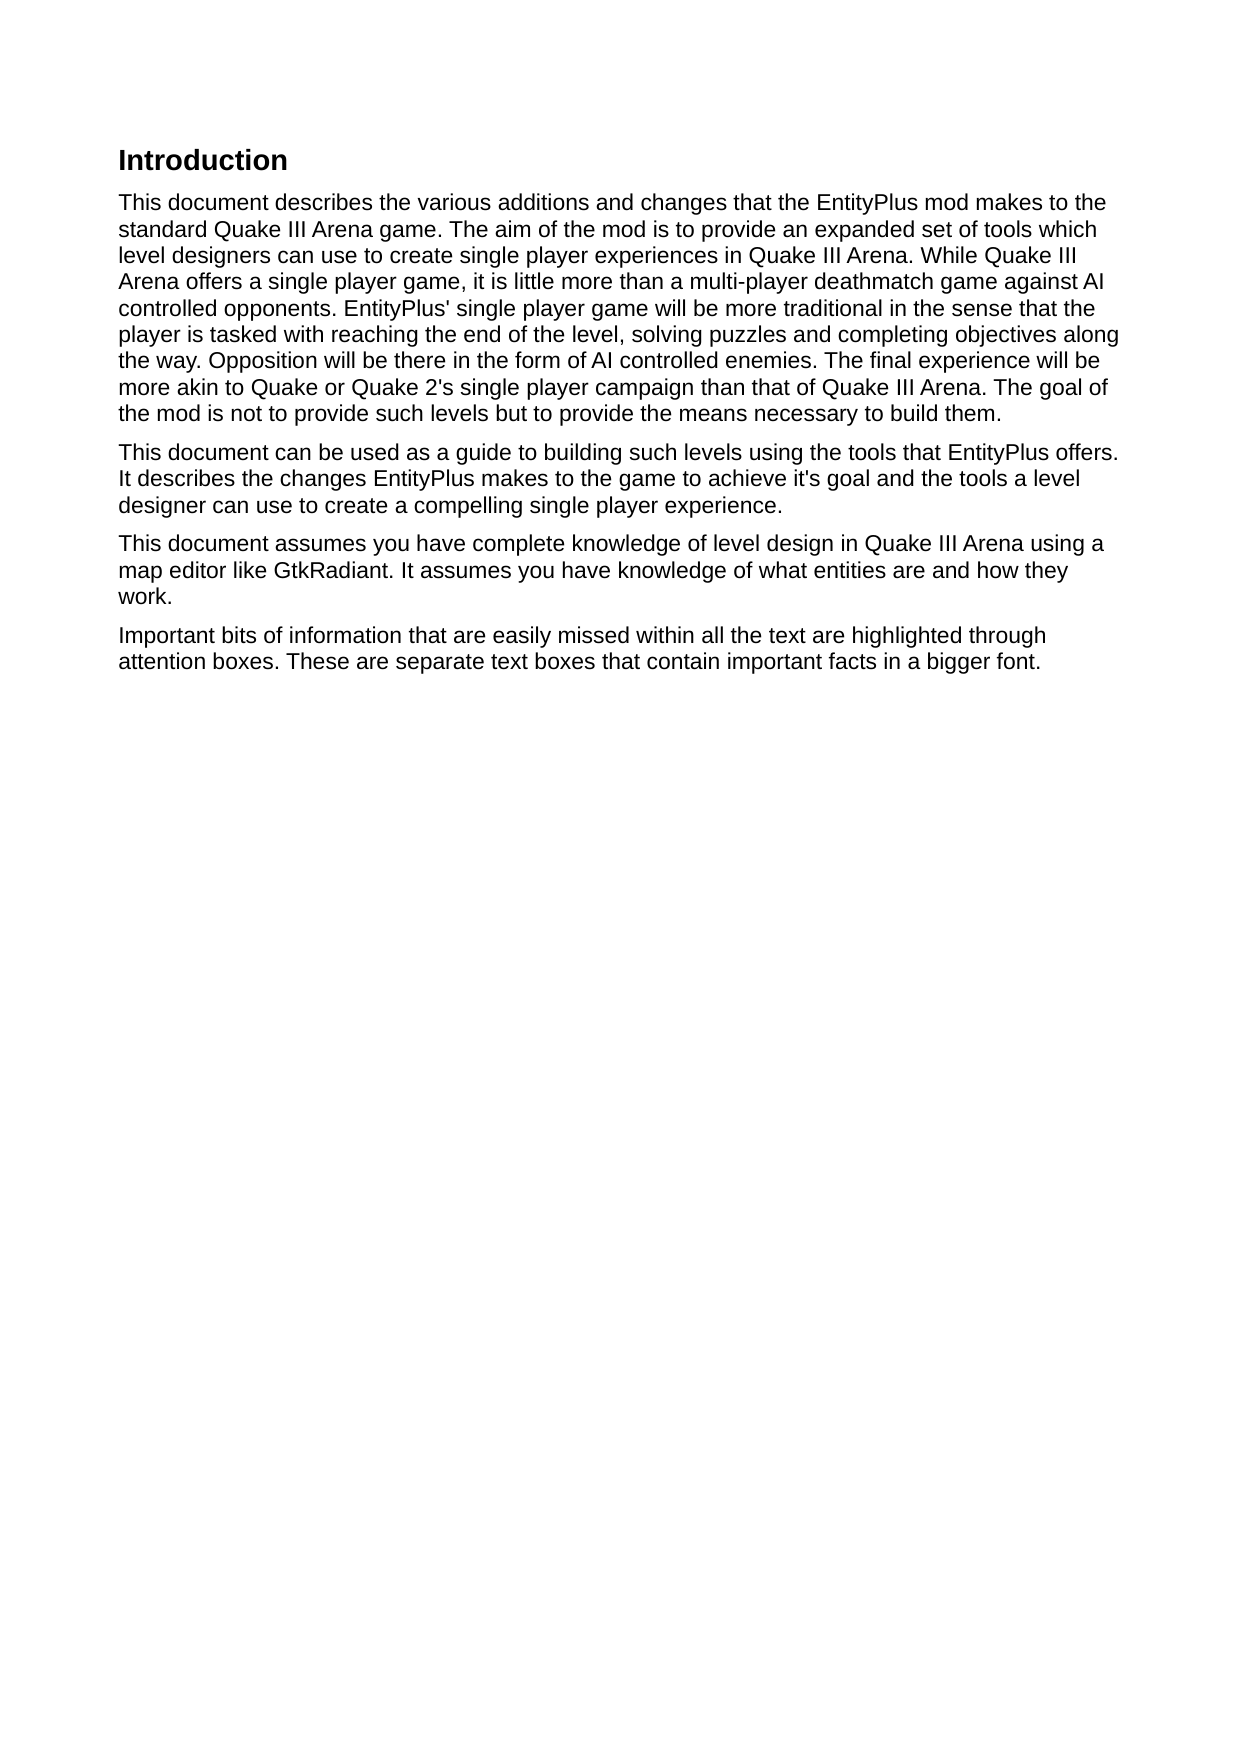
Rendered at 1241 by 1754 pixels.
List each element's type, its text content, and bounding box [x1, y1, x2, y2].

text This document can be used as a guide to building such levels using the tools that EntityPlus offers. It describes the changes EntityPlus makes to the game to achieve it's goal and the tools a level designer can use to create a compelling single player experience. [118, 439, 1122, 518]
text This document describes the various additions and changes that the EntityPlus mod makes to the standard Quake III Arena game. The aim of the mod is to provide an expanded set of tools which level designers can use to create single player experiences in Quake III Arena. While Quake III Arena offers a single player game, it is little more than a multi-player deathmatch game against AI controlled opponents. EntityPlus' single player game will be more traditional in the sense that the player is tasked with reaching the end of the level, solving puzzles and completing objectives along the way. Opposition will be there in the form of AI controlled enemies. The final experience will be more akin to Quake or Quake 2's single player campaign than that of Quake III Arena. The goal of the mod is not to provide such levels but to provide the means necessary to build them. [118, 189, 1122, 426]
text This document assumes you have complete knowledge of level design in Quake III Arena using a map editor like GtkRadiant. It assumes you have knowledge of what entities are and how they work. [118, 530, 1122, 609]
subtitle Introduction [118, 143, 1122, 177]
text Important bits of information that are easily missed within all the text are highlighted through attention boxes. These are separate text boxes that contain important facts in a bigger font. [118, 622, 1122, 675]
